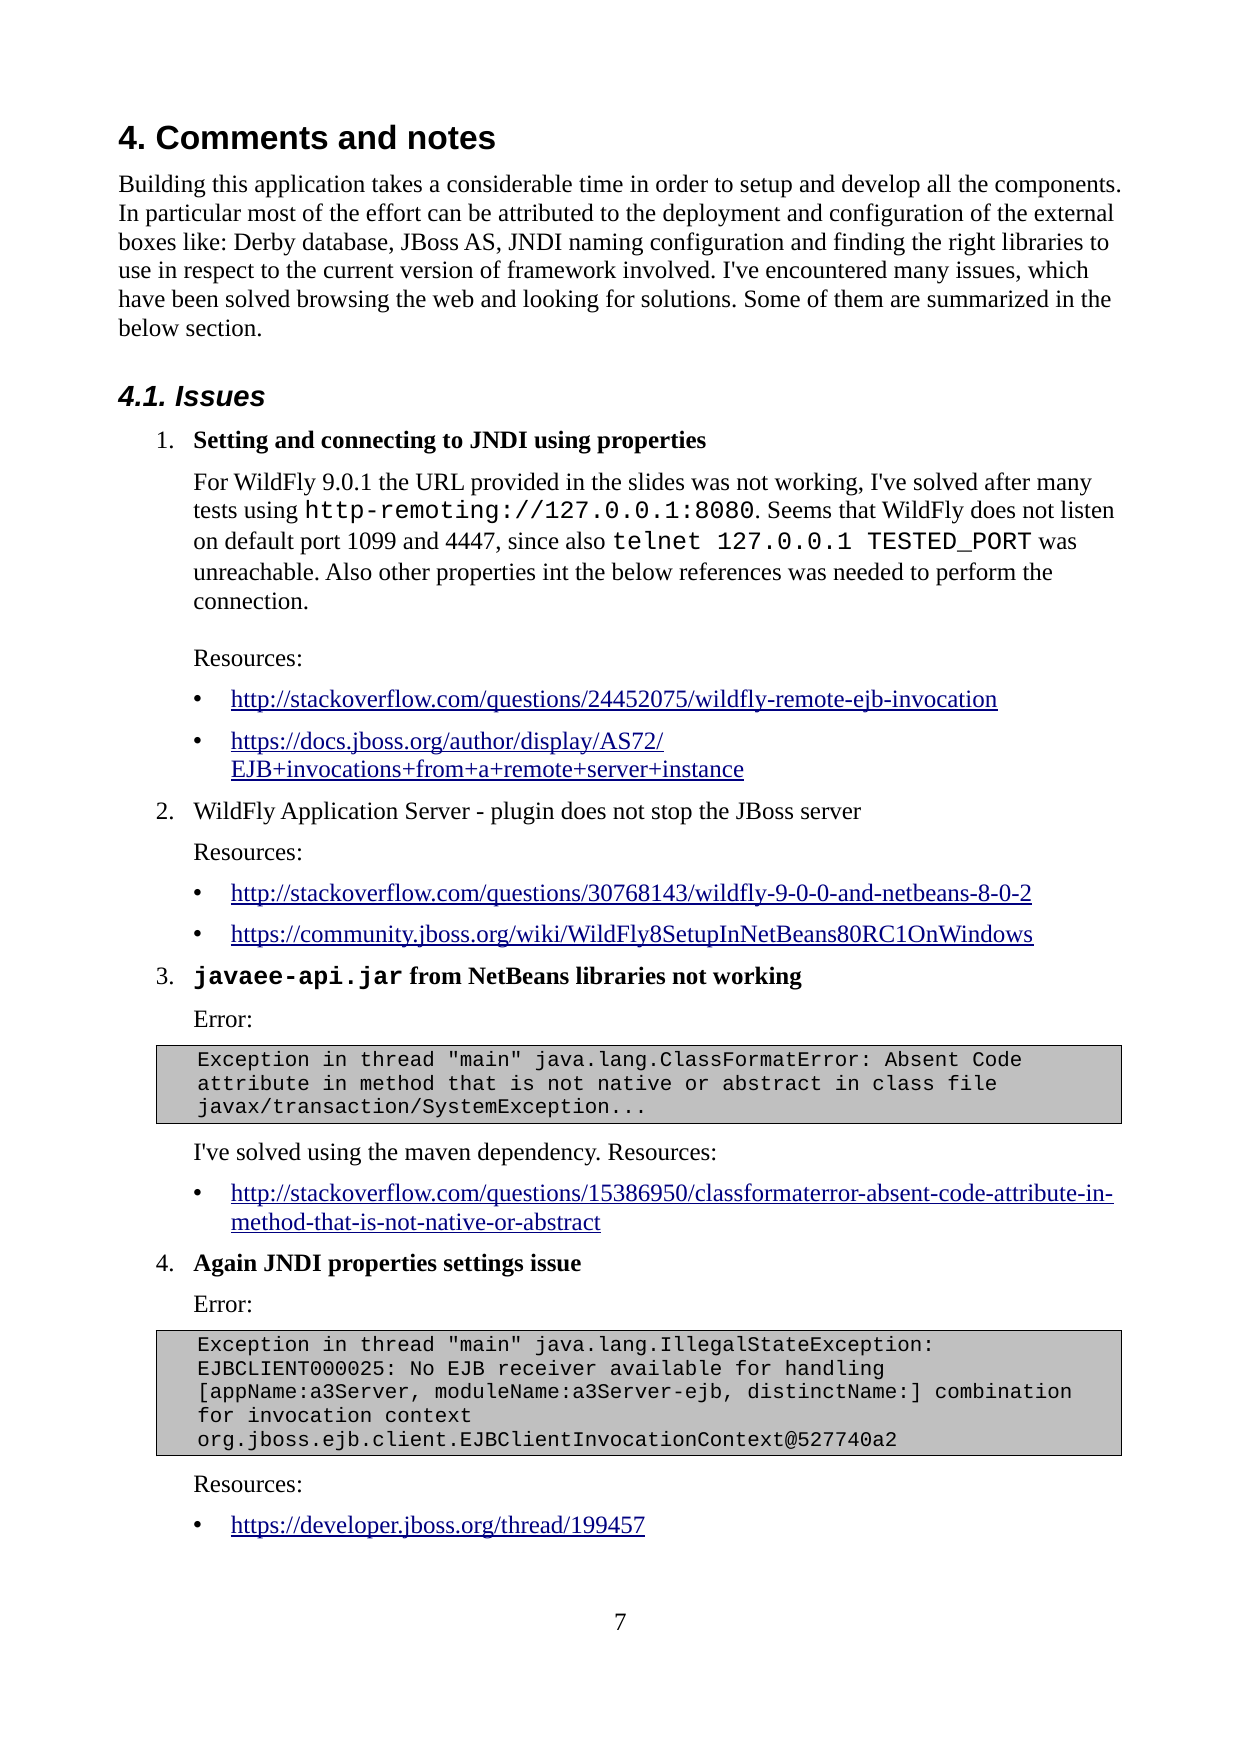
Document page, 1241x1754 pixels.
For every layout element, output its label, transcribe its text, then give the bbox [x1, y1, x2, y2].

subtitle Issues [118, 379, 1122, 413]
list Again JNDI properties settings issue [156, 1248, 1122, 1277]
list I've solved using the maven dependency. Resources: [156, 1137, 1122, 1165]
list Resources: [156, 1469, 1122, 1498]
list http://stackoverflow.com/questions/24452075/wildfly-remote-ejb-invocation [193, 684, 1122, 713]
list http://stackoverflow.com/questions/15386950/classformaterror-absent-code-attribute-in-method-that-is-not-native-or-abstract [193, 1178, 1122, 1235]
list https://docs.jboss.org/author/display/AS72/EJB+invocations+from+a+remote+server+instance [193, 726, 1122, 783]
list For WildFly 9.0.1 the URL provided in the slides was not working, I've solved after many tests using http-remoting://127.0.0.1:8080. Seems that WildFly does not listen on default port 1099 and 4447, since also telnet 127.0.0.1 TESTED_PORT was unreachable. Also other properties int the below references was needed to perform the connection. Resources: [156, 467, 1122, 672]
list WildFly Application Server - plugin does not stop the JBoss server [156, 796, 1122, 824]
list Setting and connecting to JNDI using properties [156, 425, 1122, 454]
list Exception in thread "main" java.lang.IllegalStateException: EJBCLIENT000025: No EJB receiver available for handling [appName:a3Server, moduleName:a3Server-ejb, distinctName:] combination for invocation context org.jboss.ejb.client.EJBClientInvocationContext@527740a2 [157, 1331, 1121, 1455]
list javaee-api.jar from NetBeans libraries not working [156, 961, 1122, 992]
list Error: [156, 1289, 1122, 1318]
list https://community.jboss.org/wiki/WildFly8SetupInNetBeans80RC1OnWindows [193, 919, 1122, 948]
list Error: [156, 1004, 1122, 1033]
list Exception in thread "main" java.lang.ClassFormatError: Absent Code attribute in method that is not native or abstract in class file javax/transaction/SystemException... [157, 1046, 1121, 1123]
list https://developer.jboss.org/thread/199457 [193, 1510, 1122, 1539]
subtitle Comments and notes [118, 118, 1122, 157]
list http://stackoverflow.com/questions/30768143/wildfly-9-0-0-and-netbeans-8-0-2 [193, 878, 1122, 907]
text Building this application takes a considerable time in order to setup and develop all the components. In particular most of the effort can be attributed to the deployment and configuration of the external boxes like: Derby database, JBoss AS, JNDI naming configuration and finding the right libraries to use in respect to the current version of framework involved. I've encountered many issues, which have been solved browsing the web and looking for solutions. Some of them are summarized in the below section. [118, 169, 1122, 342]
list Resources: [156, 837, 1122, 866]
